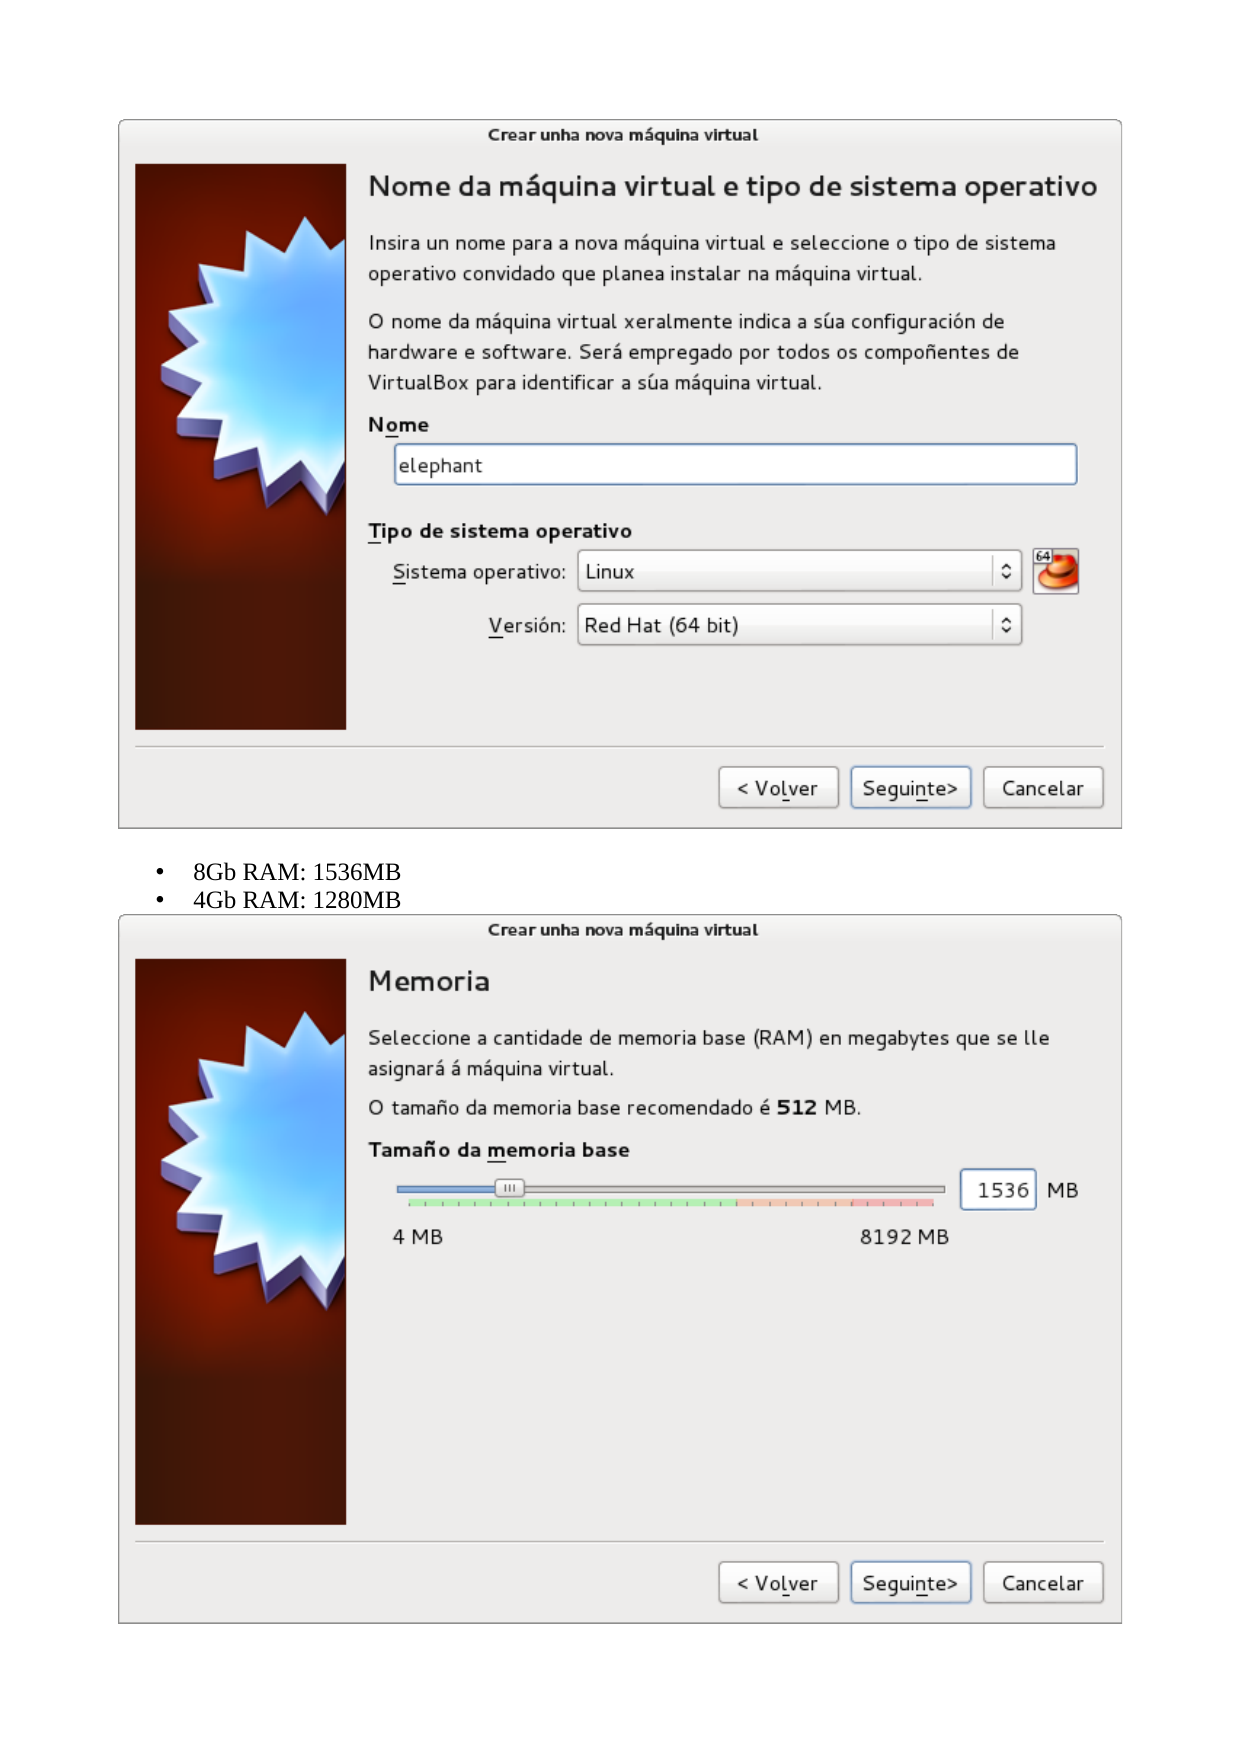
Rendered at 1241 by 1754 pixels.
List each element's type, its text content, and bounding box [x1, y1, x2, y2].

list 4Gb RAM: 1280MB [156, 886, 1122, 914]
picture [118, 119, 1123, 829]
list 8Gb RAM: 1536MB [156, 857, 1122, 886]
picture [118, 914, 1123, 1624]
